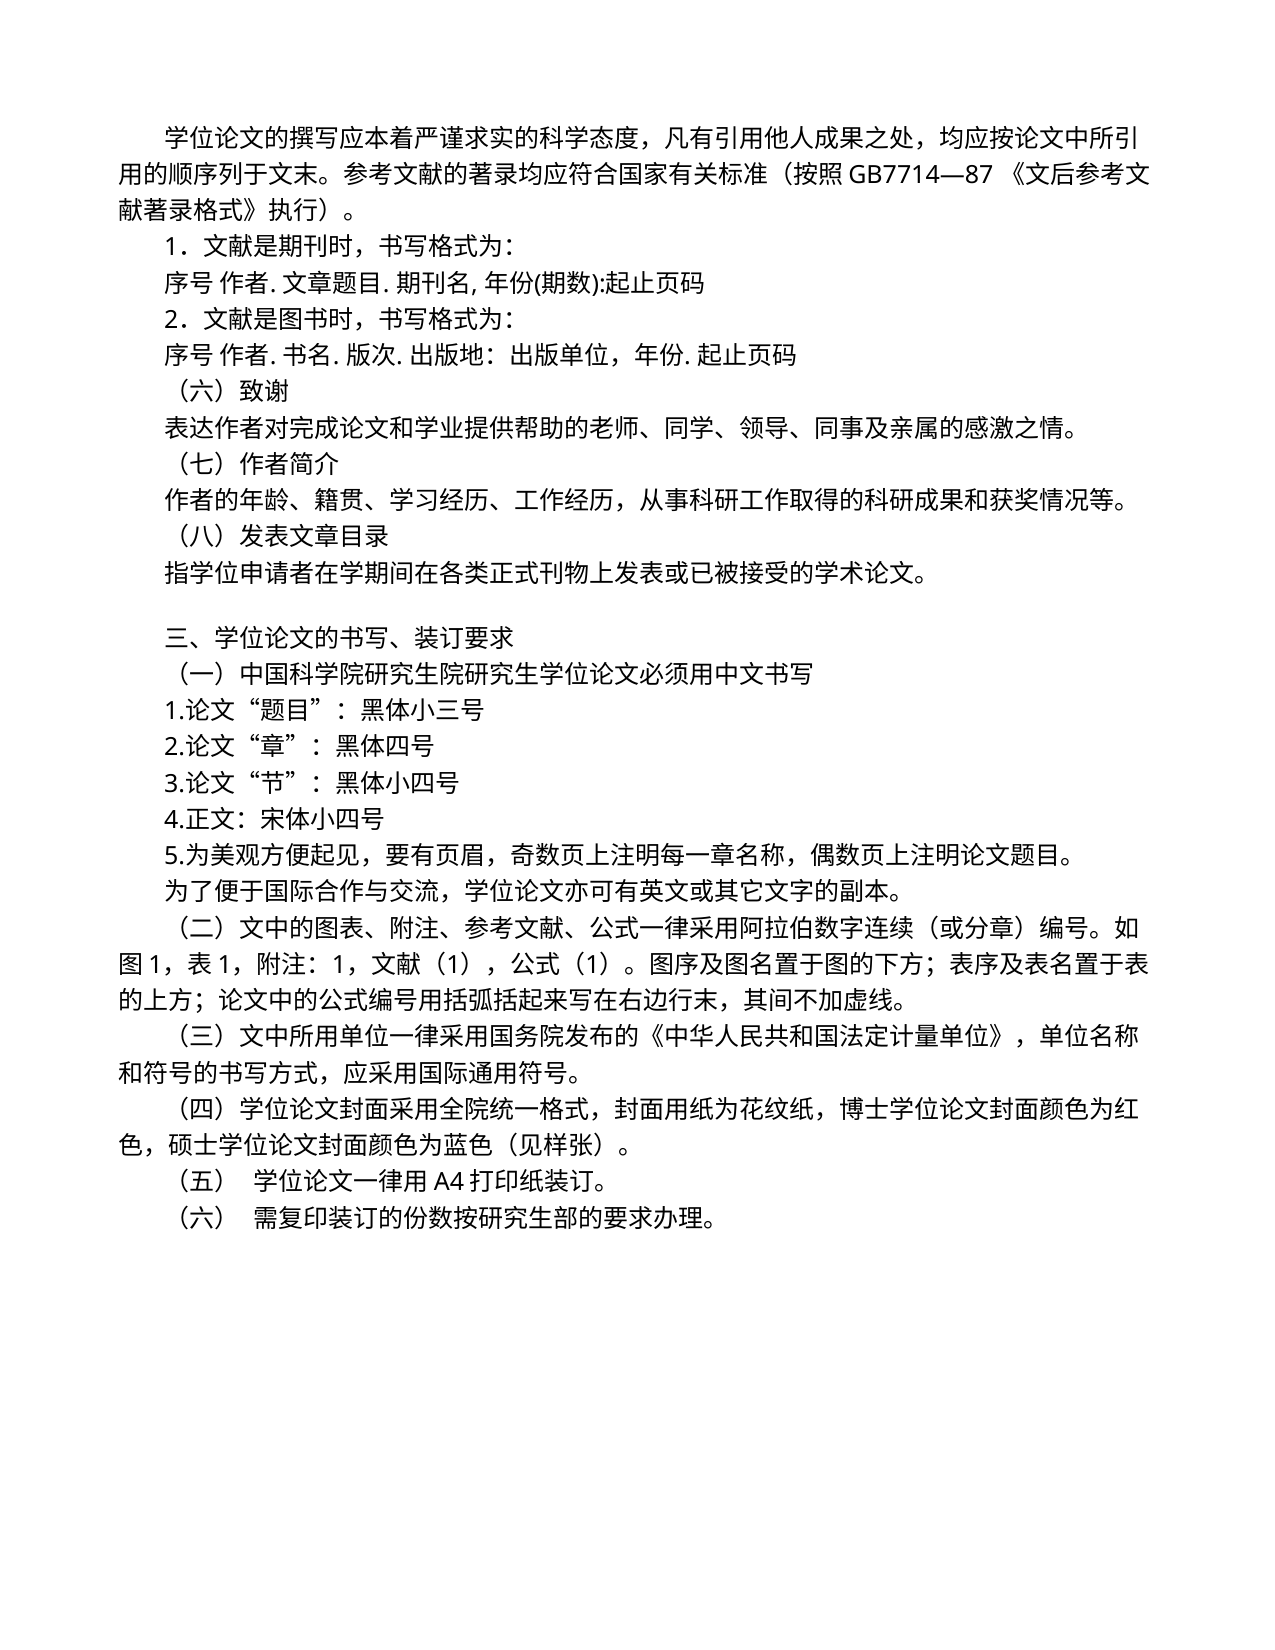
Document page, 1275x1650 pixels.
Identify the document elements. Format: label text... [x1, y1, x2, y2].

text 2．文献是图书时，书写格式为： [118, 299, 1157, 336]
text 表达作者对完成论文和学业提供帮助的老师、同学、领导、同事及亲属的感激之情。 [118, 408, 1157, 444]
text （六） 需复印装订的份数按研究生部的要求办理。 [164, 1198, 1157, 1234]
text 序号 作者. 书名. 版次. 出版地：出版单位，年份. 起止页码 [118, 336, 1157, 372]
text （二）文中的图表、附注、参考文献、公式一律采用阿拉伯数字连续（或分章）编号。如图1，表1，附注：1，文献（1），公式（1）。图序及图名置于图的下方；表序及表名置于表的上方；论文中的公式编号用括弧括起来写在右边行末，其间不加虚线。 [118, 908, 1157, 1017]
text 5.为美观方便起见，要有页眉，奇数页上注明每一章名称，偶数页上注明论文题目。 [118, 836, 1157, 872]
text 1．文献是期刊时，书写格式为： [118, 227, 1157, 263]
text 作者的年龄、籍贯、学习经历、工作经历，从事科研工作取得的科研成果和获奖情况等。 [118, 481, 1157, 517]
text 4.正文：宋体小四号 [118, 799, 1157, 836]
text （八）发表文章目录 [118, 517, 1157, 553]
text （五） 学位论文一律用A4打印纸装订。 [164, 1162, 1157, 1198]
text 三、学位论文的书写、装订要求 [118, 618, 1157, 654]
text 序号 作者. 文章题目. 期刊名, 年份(期数):起止页码 [118, 263, 1157, 299]
text （一）中国科学院研究生院研究生学位论文必须用中文书写 [118, 654, 1157, 691]
text 2.论文“章”：黑体四号 [118, 727, 1157, 763]
text 3.论文“节”：黑体小四号 [118, 763, 1157, 799]
text 1.论文“题目”：黑体小三号 [118, 691, 1157, 727]
text （四）学位论文封面采用全院统一格式，封面用纸为花纹纸，博士学位论文封面颜色为红色，硕士学位论文封面颜色为蓝色（见样张）。 [118, 1089, 1157, 1162]
text （六）致谢 [118, 372, 1157, 408]
text 学位论文的撰写应本着严谨求实的科学态度，凡有引用他人成果之处，均应按论文中所引用的顺序列于文末。参考文献的著录均应符合国家有关标准（按照GB7714—87 《文后参考文献著录格式》执行）。 [118, 118, 1157, 227]
text 指学位申请者在学期间在各类正式刊物上发表或已被接受的学术论文。 [118, 553, 1157, 589]
text （七）作者简介 [118, 444, 1157, 481]
text （三）文中所用单位一律采用国务院发布的《中华人民共和国法定计量单位》，单位名称和符号的书写方式，应采用国际通用符号。 [118, 1017, 1157, 1089]
text 为了便于国际合作与交流，学位论文亦可有英文或其它文字的副本。 [118, 872, 1157, 908]
